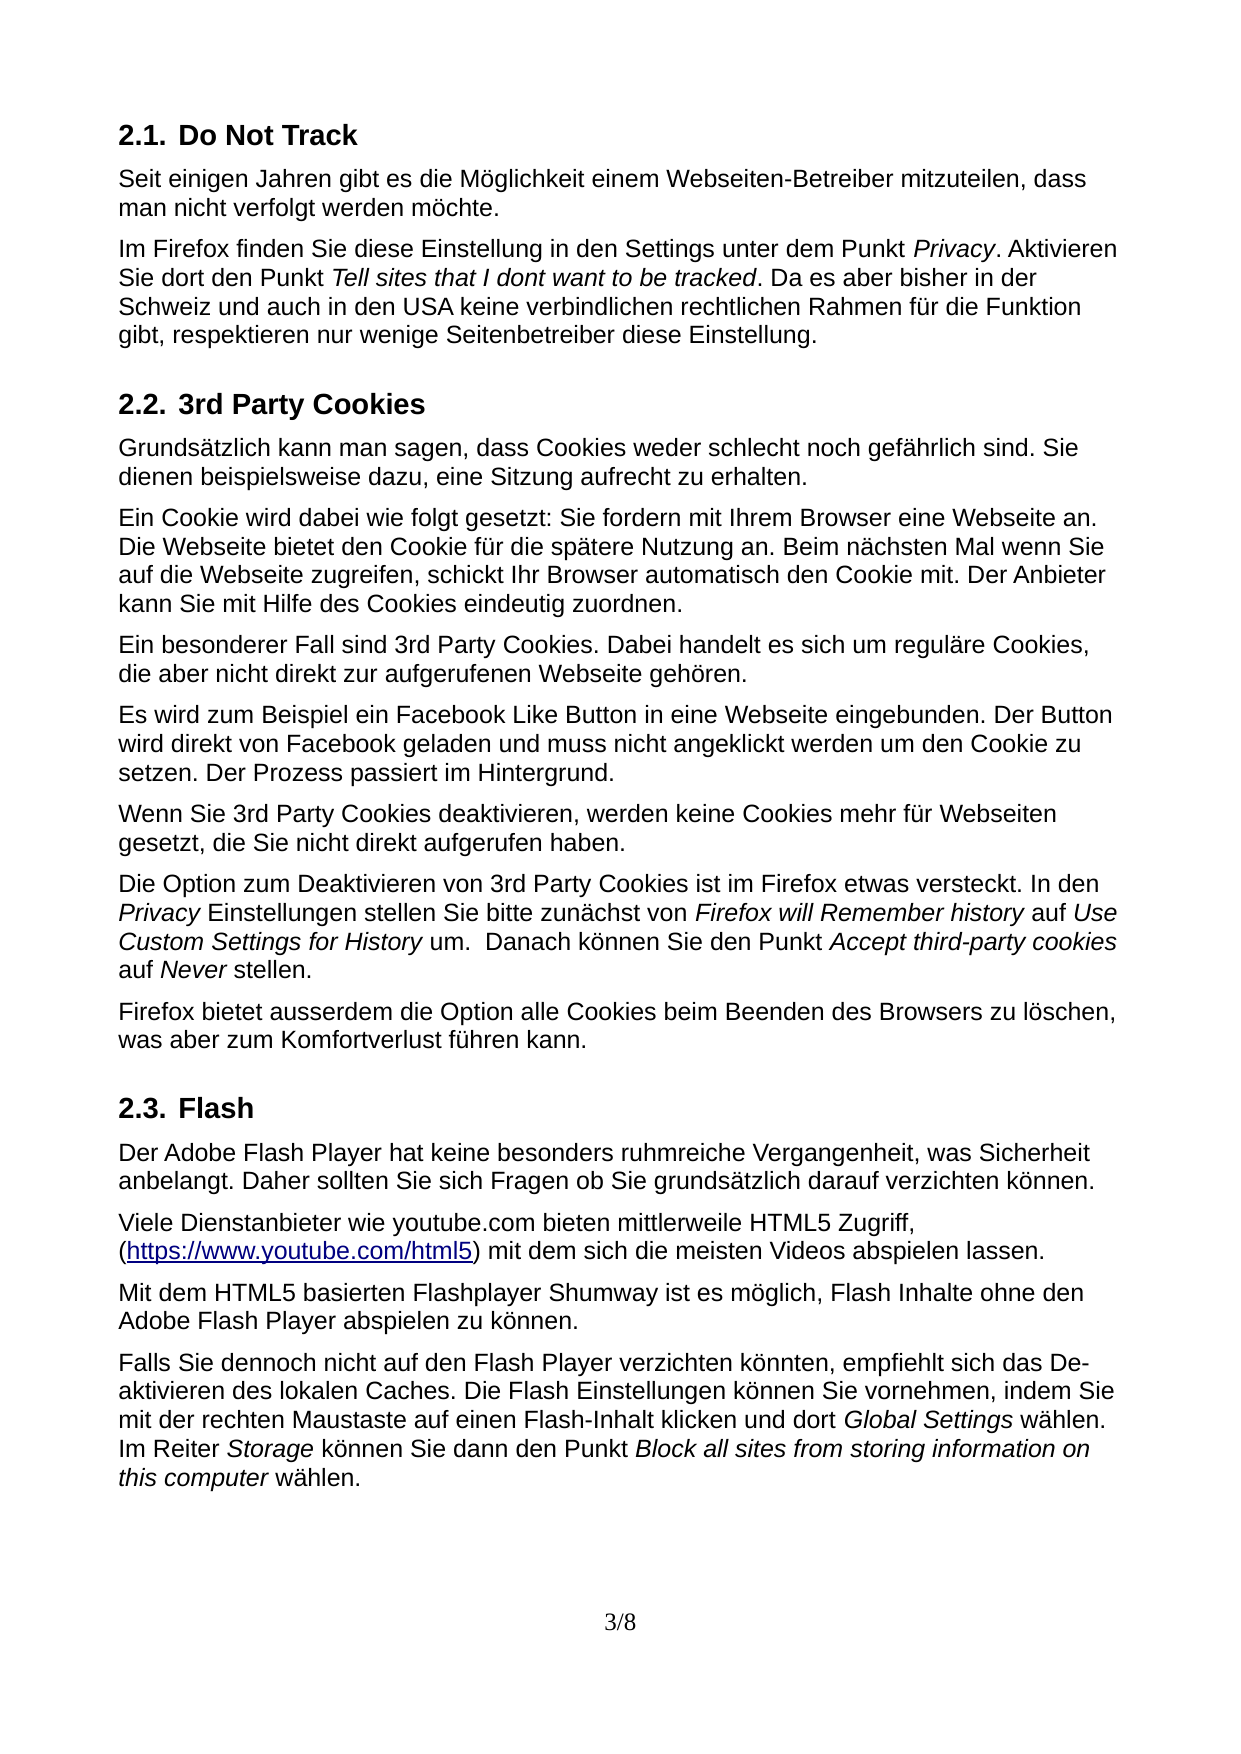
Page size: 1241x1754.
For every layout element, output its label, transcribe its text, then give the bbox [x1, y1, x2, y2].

text Seit einigen Jahren gibt es die Möglichkeit einem Webseiten-Betreiber mitzuteilen, dass man nicht verfolgt werden möchte. [118, 164, 1122, 222]
text Im Firefox finden Sie diese Einstellung in den Settings unter dem Punkt Privacy. Aktivieren Sie dort den Punkt Tell sites that I dont want to be tracked. Da es aber bisher in der Schweiz und auch in den USA keine verbindlichen rechtlichen Rahmen für die Funktion gibt, respektieren nur wenige Seitenbetreiber diese Einstellung. [118, 234, 1122, 349]
text Der Adobe Flash Player hat keine besonders ruhmreiche Vergangenheit, was Sicherheit anbelangt. Daher sollten Sie sich Fragen ob Sie grundsätzlich darauf verzichten können. [118, 1137, 1122, 1195]
text Mit dem HTML5 basierten Flashplayer Shumway ist es möglich, Flash Inhalte ohne den Adobe Flash Player abspielen zu können. [118, 1277, 1122, 1335]
text Die Option zum Deaktivieren von 3rd Party Cookies ist im Firefox etwas versteckt. In den Privacy Einstellungen stellen Sie bitte zunächst von Firefox will Remember history auf Use Custom Settings for History um. Danach können Sie den Punkt Accept third-party cookies auf Never stellen. [118, 869, 1122, 984]
text Viele Dienstanbieter wie youtube.com bieten mittlerweile HTML5 Zugriff, (https://www.youtube.com/html5) mit dem sich die meisten Videos abspielen lassen. [118, 1207, 1122, 1265]
text Wenn Sie 3rd Party Cookies deaktivieren, werden keine Cookies mehr für Webseiten gesetzt, die Sie nicht direkt aufgerufen haben. [118, 799, 1122, 856]
text Ein besonderer Fall sind 3rd Party Cookies. Dabei handelt es sich um reguläre Cookies, die aber nicht direkt zur aufgerufenen Webseite gehören. [118, 630, 1122, 688]
text Es wird zum Beispiel ein Facebook Like Button in eine Webseite eingebunden. Der Button wird direkt von Facebook geladen und muss nicht angeklickt werden um den Cookie zu setzen. Der Prozess passiert im Hintergrund. [118, 700, 1122, 786]
text Firefox bietet ausserdem die Option alle Cookies beim Beenden des Browsers zu löschen, was aber zum Komfortverlust führen kann. [118, 996, 1122, 1054]
text Ein Cookie wird dabei wie folgt gesetzt: Sie fordern mit Ihrem Browser eine Webseite an. Die Webseite bietet den Cookie für die spätere Nutzung an. Beim nächsten Mal wenn Sie auf die Webseite zugreifen, schickt Ihr Browser automatisch den Cookie mit. Der Anbieter kann Sie mit Hilfe des Cookies eindeutig zuordnen. [118, 503, 1122, 618]
text Grundsätzlich kann man sagen, dass Cookies weder schlecht noch gefährlich sind. Sie dienen beispielsweise dazu, eine Sitzung aufrecht zu erhalten. [118, 433, 1122, 490]
subtitle Do Not Track [118, 118, 1122, 152]
subtitle 3rd Party Cookies [118, 387, 1122, 420]
subtitle Flash [118, 1091, 1122, 1125]
text Falls Sie dennoch nicht auf den Flash Player verzichten könnten, empfiehlt sich das De-aktivieren des lokalen Caches. Die Flash Einstellungen können Sie vornehmen, indem Sie mit der rechten Maustaste auf einen Flash-Inhalt klicken und dort Global Settings wählen. Im Reiter Storage können Sie dann den Punkt Block all sites from storing information on this computer wählen. [118, 1347, 1122, 1491]
